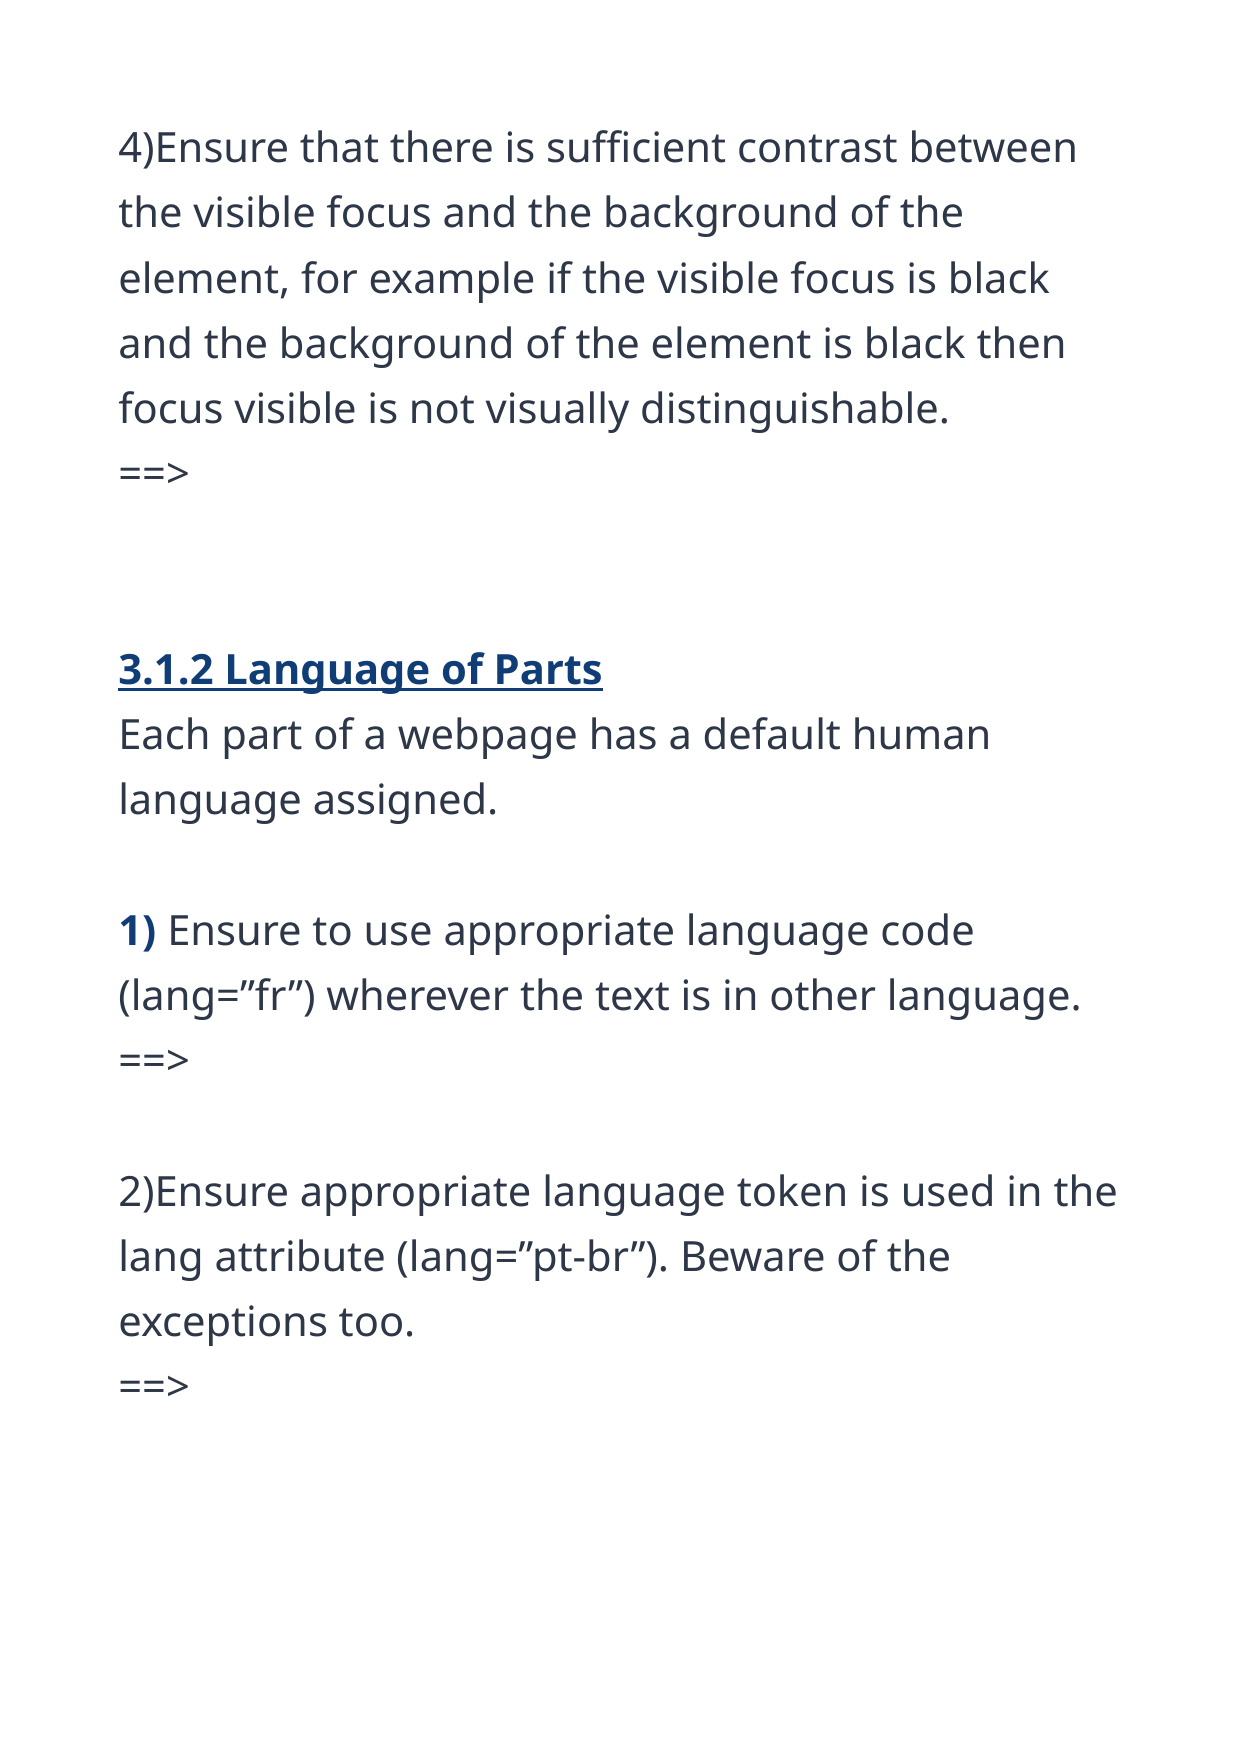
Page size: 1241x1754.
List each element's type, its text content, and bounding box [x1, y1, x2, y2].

list 4)Ensure that there is sufficient contrast between the visible focus and the background of the element, for example if the visible focus is black and the background of the element is black then focus visible is not visually distinguishable. [118, 118, 1122, 436]
text 3.1.2 Language of Parts [118, 640, 1122, 697]
list ==> [118, 444, 1122, 501]
text 1) Ensure to use appropriate language code (lang=”fr”) wherever the text is in other language. [118, 901, 1122, 1023]
text ==> [118, 1031, 1122, 1088]
list 2)Ensure appropriate language token is used in the lang attribute (lang=”pt-br”). Beware of the exceptions too. [118, 1161, 1122, 1349]
text Each part of a webpage has a default human language assigned. [118, 705, 1122, 827]
list ==> [118, 1357, 1122, 1414]
